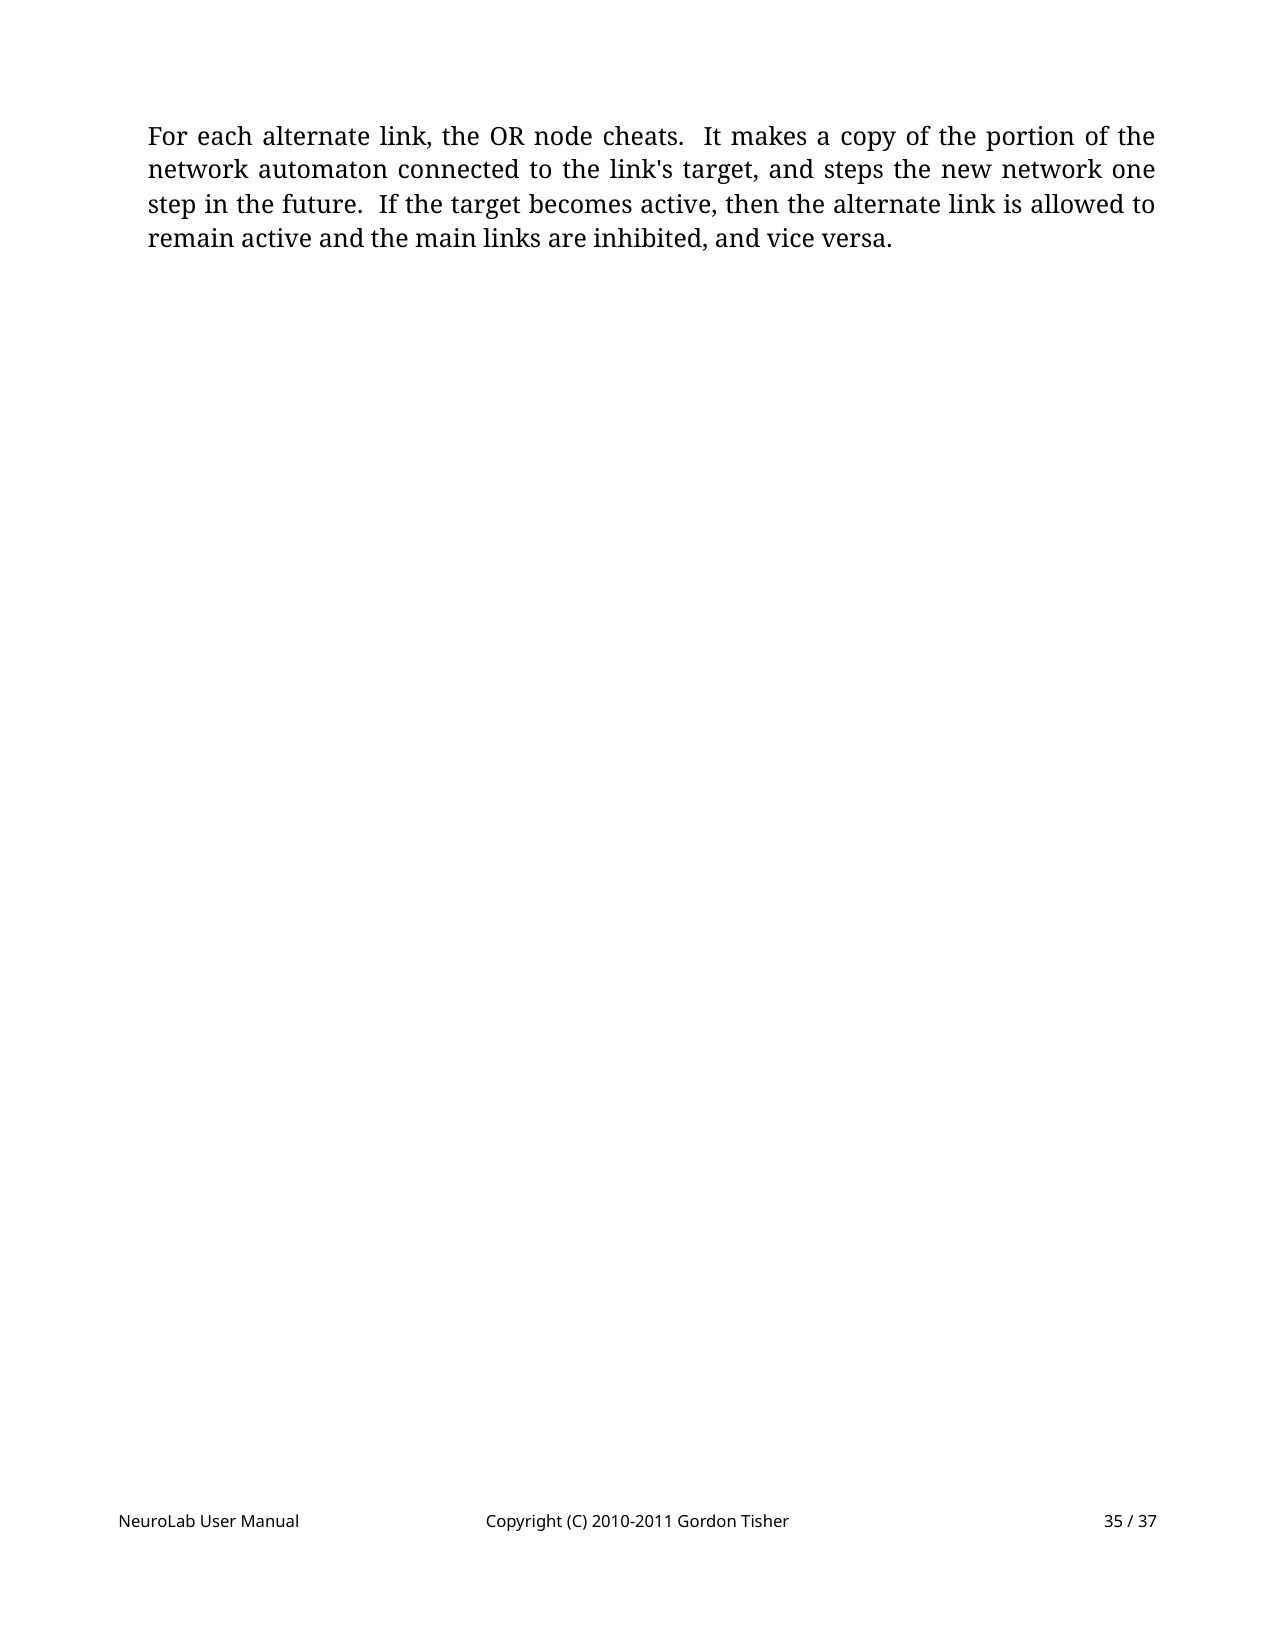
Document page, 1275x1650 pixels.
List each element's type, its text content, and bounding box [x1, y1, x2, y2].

text For each alternate link, the OR node cheats. It makes a copy of the portion of the network automaton connected to the link's target, and steps the new network one step in the future. If the target becomes active, then the alternate link is allowed to remain active and the main links are inhibited, and vice versa. [148, 118, 1157, 254]
